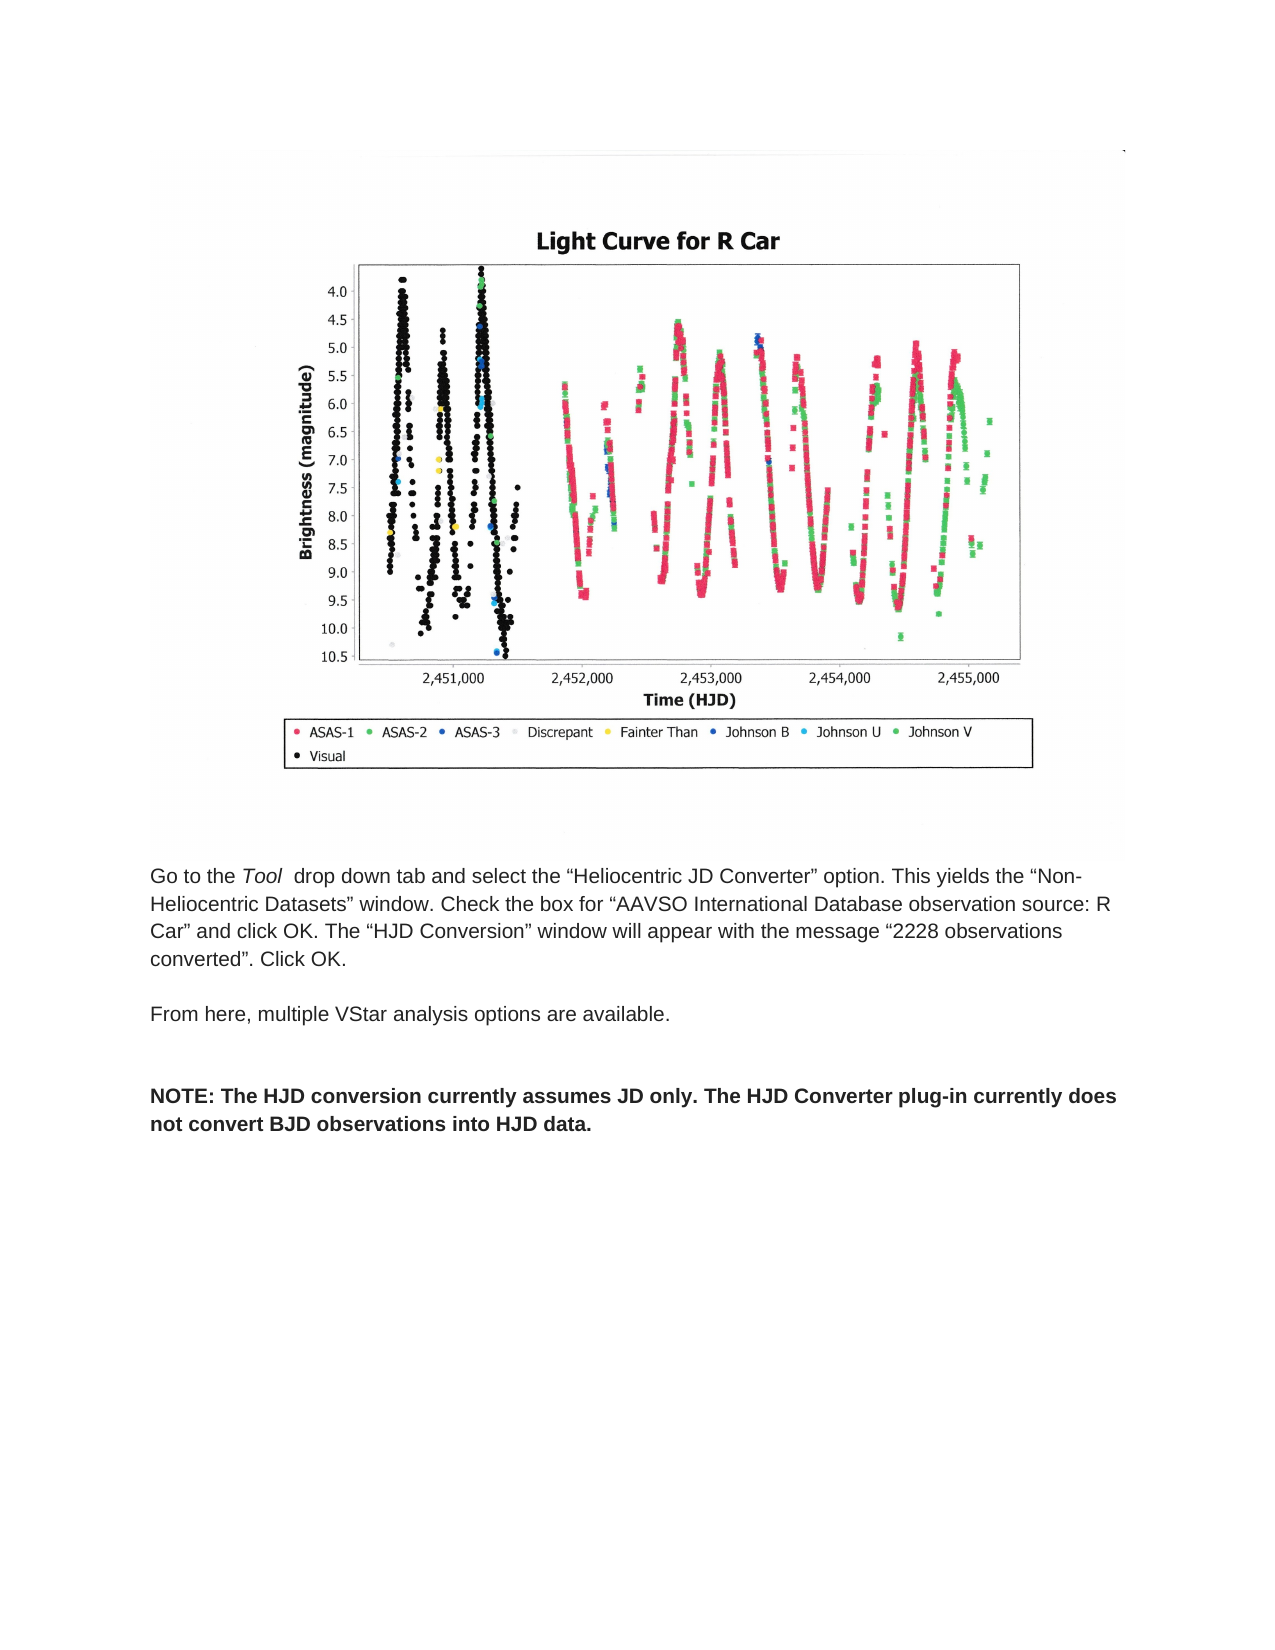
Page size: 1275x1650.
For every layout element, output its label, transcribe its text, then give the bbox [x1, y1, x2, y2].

text Go to the Tool drop down tab and select the “Heliocentric JD Converter” option. This yields the “Non-Heliocentric Datasets” window. Check the box for “AAVSO International Database observation source: R Car” and click OK. The “HJD Conversion” window will appear with the message “2228 observations converted”. Click OK. [150, 864, 1125, 971]
picture [150, 150, 1125, 861]
text NOTE: The HJD conversion currently assumes JD only. The HJD Converter plug-in currently does not convert BJD observations into HJD data. [150, 1084, 1125, 1136]
text From here, multiple VStar analysis options are available. [150, 1002, 1125, 1026]
